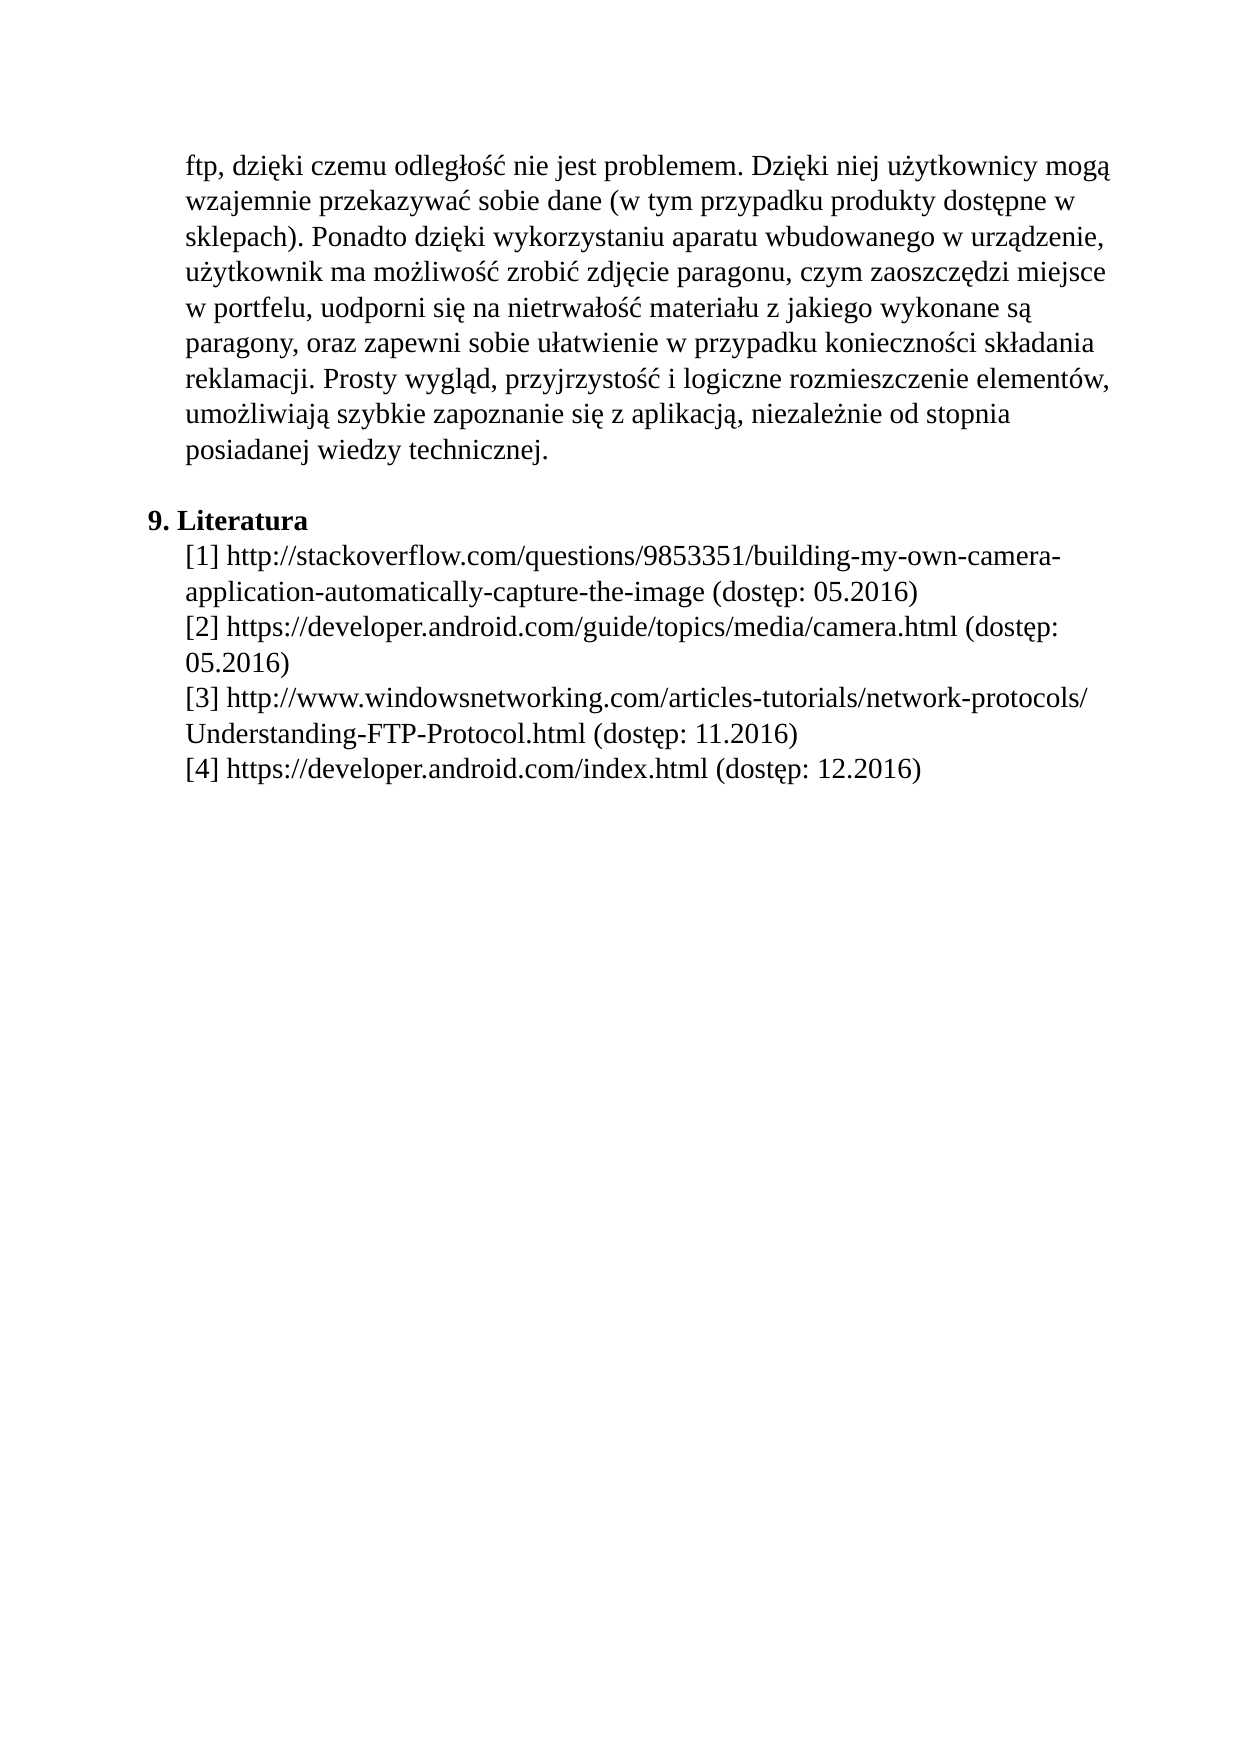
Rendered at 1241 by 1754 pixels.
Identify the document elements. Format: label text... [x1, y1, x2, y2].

list ftp, dzięki czemu odległość nie jest problemem. Dzięki niej użytkownicy mogą wzajemnie przekazywać sobie dane (w tym przypadku produkty dostępne w sklepach). Ponadto dzięki wykorzystaniu aparatu wbudowanego w urządzenie, użytkownik ma możliwość zrobić zdjęcie paragonu, czym zaoszczędzi miejsce w portfelu, uodporni się na nietrwałość materiału z jakiego wykonane są paragony, oraz zapewni sobie ułatwienie w przypadku konieczności składania reklamacji. Prosty wygląd, przyjrzystość i logiczne rozmieszczenie elementów, umożliwiają szybkie zapoznanie się z aplikacją, niezależnie od stopnia posiadanej wiedzy technicznej. [185, 148, 1122, 465]
list [2] https://developer.android.com/guide/topics/media/camera.html (dostęp: 05.2016) [185, 609, 1122, 678]
list [1] http://stackoverflow.com/questions/9853351/building-my-own-camera-application-automatically-capture-the-image (dostęp: 05.2016) [185, 538, 1122, 607]
list [4] https://developer.android.com/index.html (dostęp: 12.2016) [185, 752, 1122, 785]
list 9. Literatura [148, 503, 1122, 536]
list [3] http://www.windowsnetworking.com/articles-tutorials/network-protocols/Understanding-FTP-Protocol.html (dostęp: 11.2016) [185, 681, 1122, 749]
